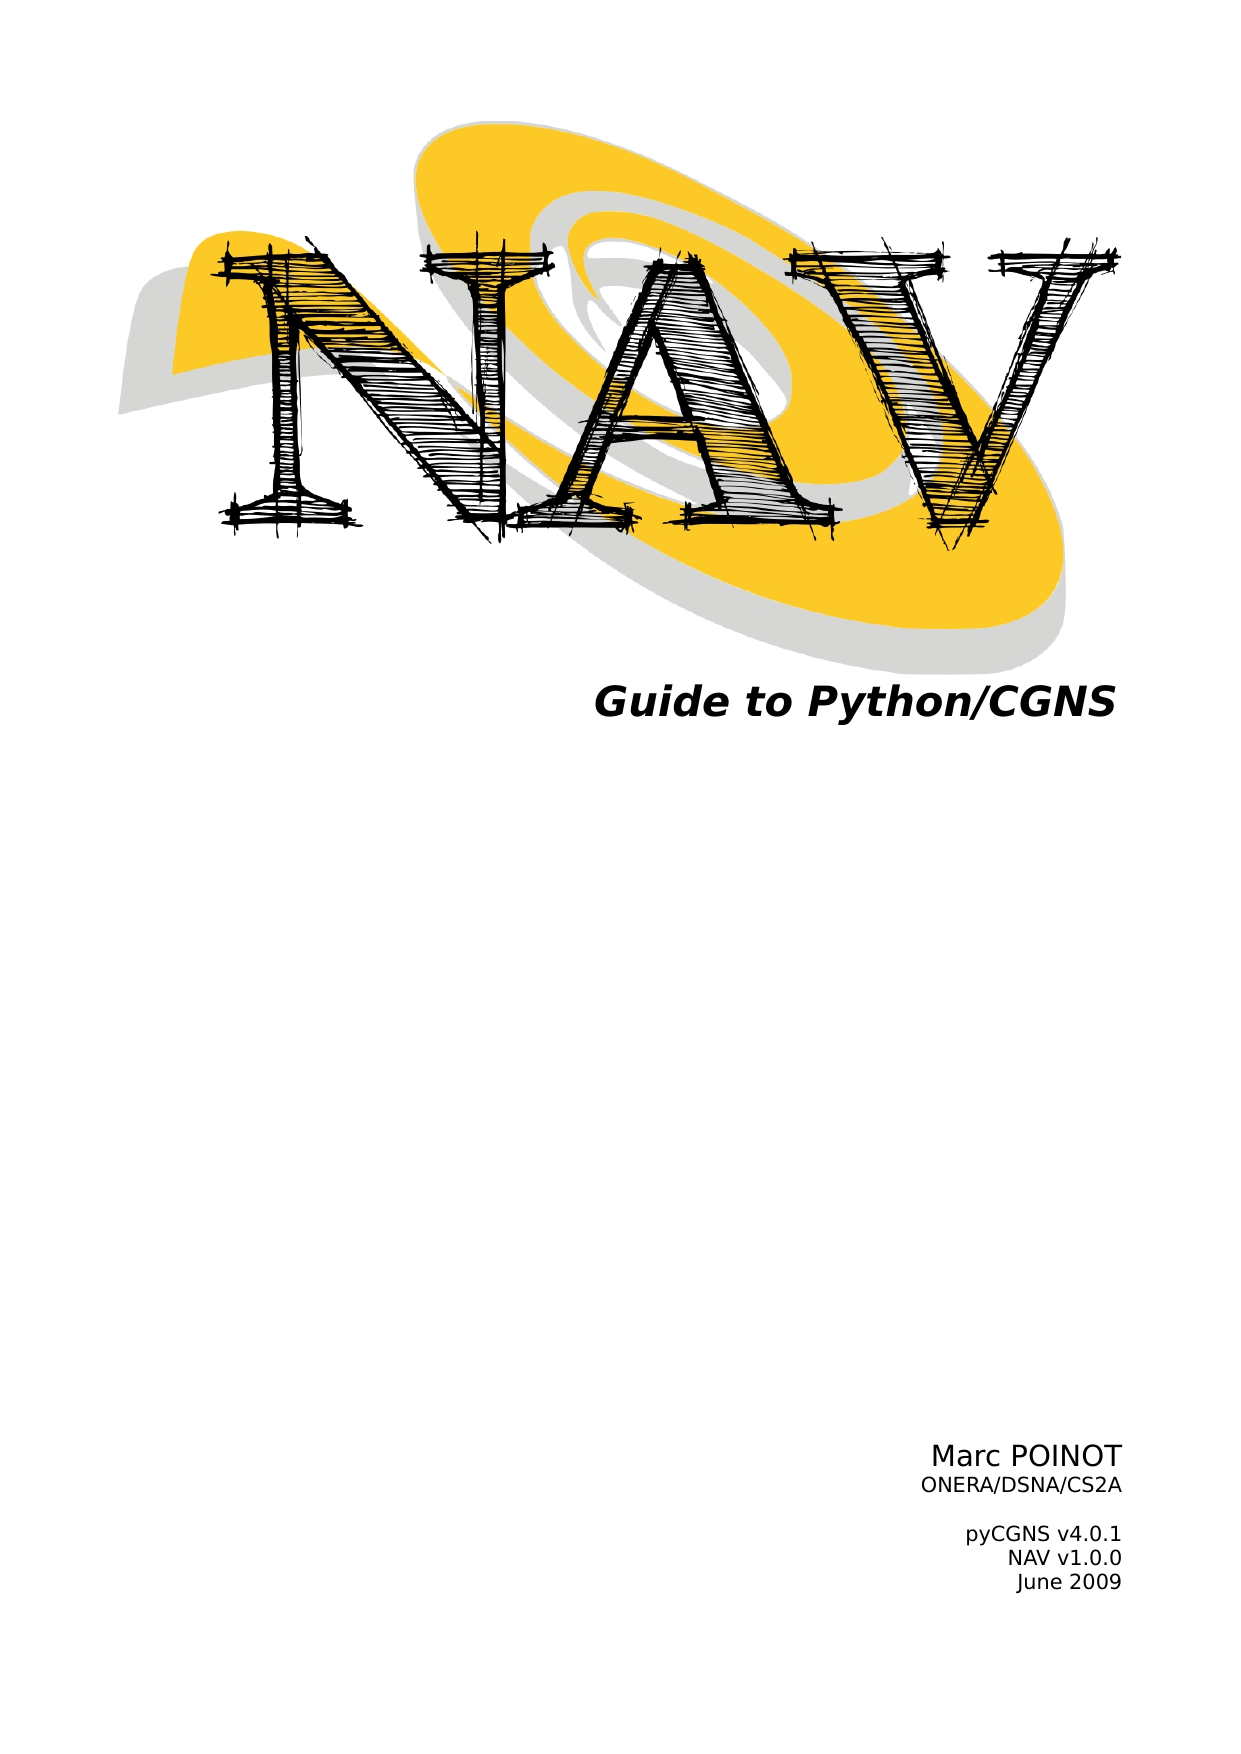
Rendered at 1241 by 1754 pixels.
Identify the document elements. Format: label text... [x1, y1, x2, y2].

text June 2009 [118, 1570, 1122, 1594]
picture [118, 121, 1122, 675]
text ONERA/DSNA/CS2A [118, 1473, 1122, 1497]
text Marc POINOT [118, 1439, 1122, 1473]
text pyCGNS v4.0.1 [118, 1522, 1122, 1546]
text NAV v1.0.0 [118, 1546, 1122, 1570]
text Guide to Python/CGNS [118, 675, 1122, 726]
